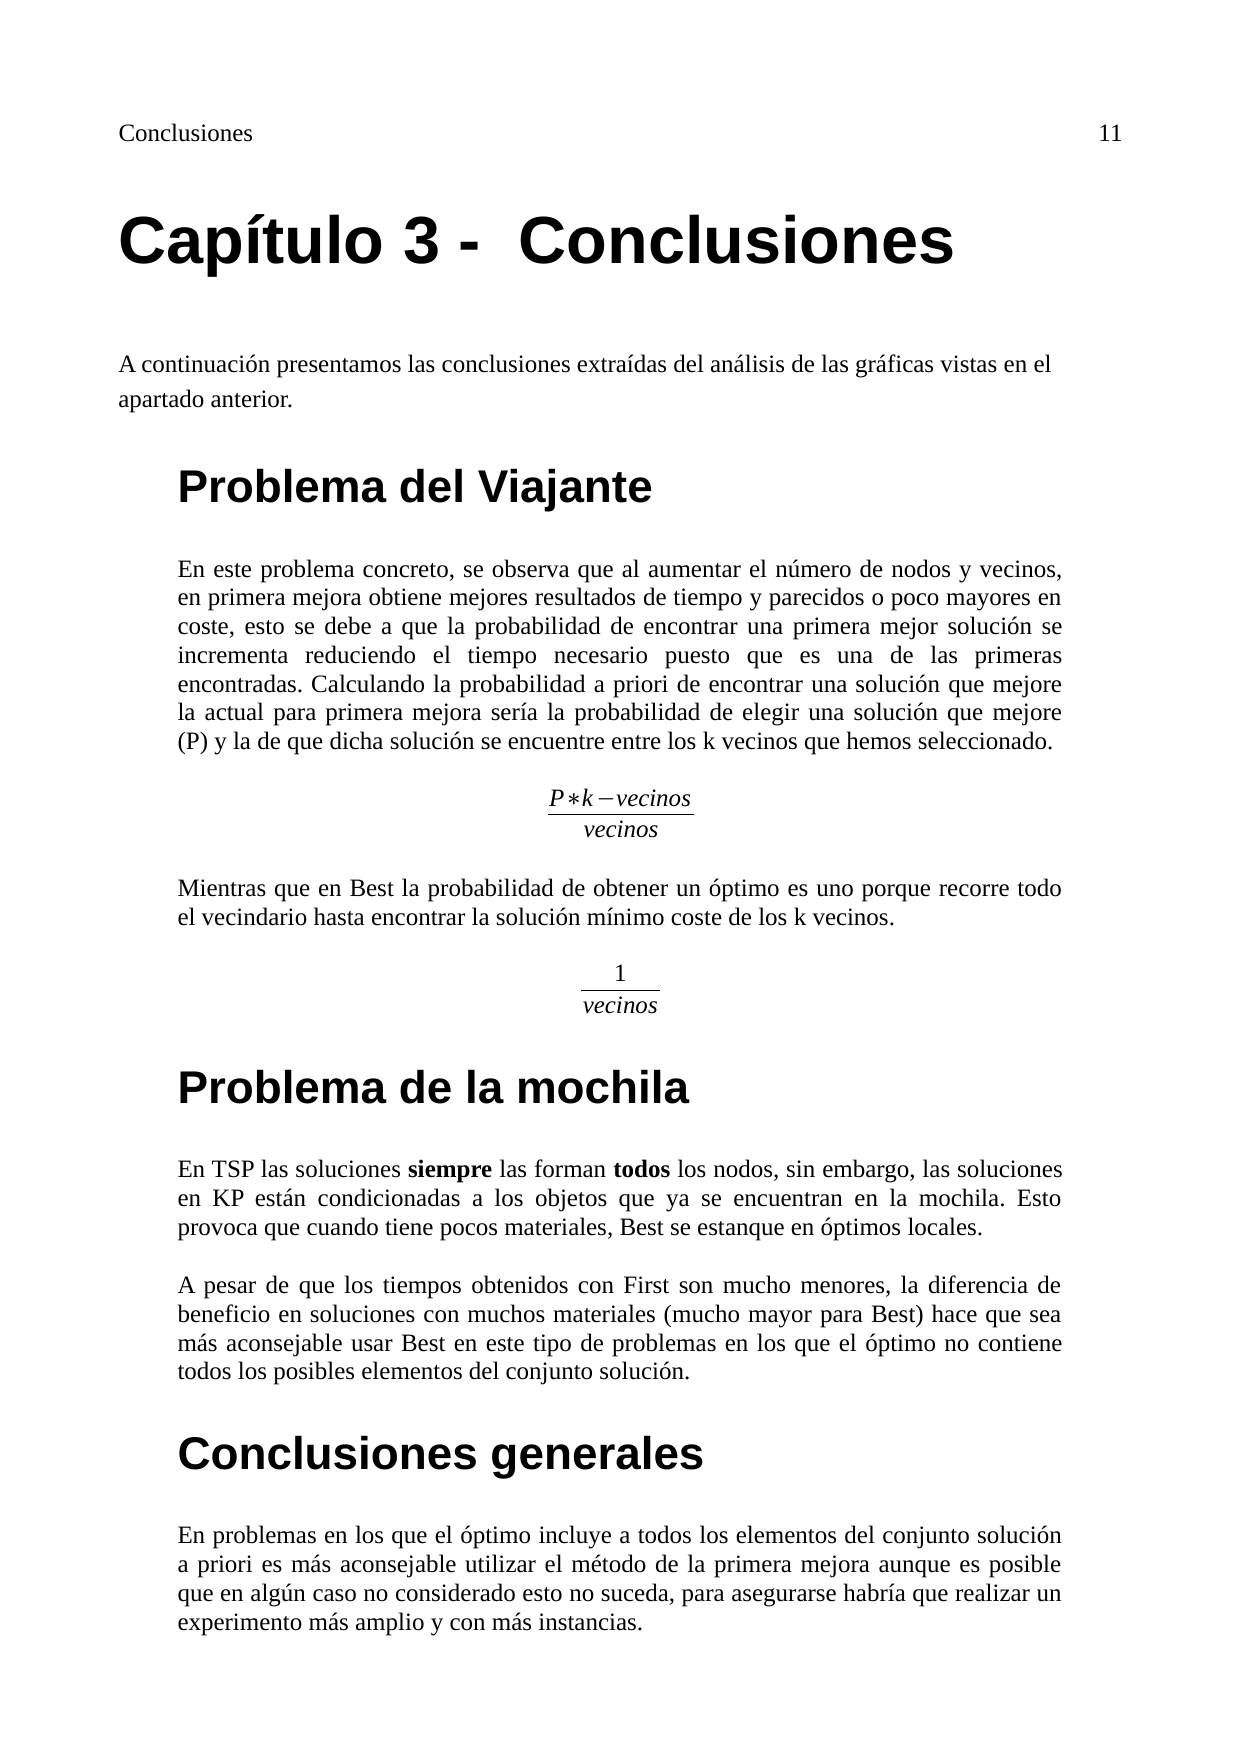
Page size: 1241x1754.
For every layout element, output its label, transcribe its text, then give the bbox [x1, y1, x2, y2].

subtitle Problema del Viajante [177, 459, 1122, 512]
text Mientras que en Best la probabilidad de obtener un óptimo es uno porque recorre todo el vecindario hasta encontrar la solución mínimo coste de los k vecinos. [177, 873, 1063, 931]
text En este problema concreto, se observa que al aumentar el número de nodos y vecinos, en primera mejora obtiene mejores resultados de tiempo y parecidos o poco mayores en coste, esto se debe a que la probabilidad de encontrar una primera mejor solución se incrementa reduciendo el tiempo necesario puesto que es una de las primeras encontradas. Calculando la probabilidad a priori de encontrar una solución que mejore la actual para primera mejora sería la probabilidad de elegir una solución que mejore (P) y la de que dicha solución se encuentre entre los k vecinos que hemos seleccionado. [177, 554, 1063, 755]
subtitle Conclusiones generales [177, 1427, 1122, 1479]
text A pesar de que los tiempos obtenidos con First son mucho menores, la diferencia de beneficio en soluciones con muchos materiales (mucho mayor para Best) hace que sea más aconsejable usar Best en este tipo de problemas en los que el óptimo no contiene todos los posibles elementos del conjunto solución. [177, 1270, 1063, 1385]
text En TSP las soluciones siempre las forman todos los nodos, sin embargo, las soluciones en KP están condicionadas a los objetos que ya se encuentran en la mochila. Esto provoca que cuando tiene pocos materiales, Best se estanque en óptimos locales. [177, 1154, 1063, 1241]
subtitle Conclusiones [118, 201, 1122, 278]
text En problemas en los que el óptimo incluye a todos los elementos del conjunto solución a priori es más aconsejable utilizar el método de la primera mejora aunque es posible que en algún caso no considerado esto no suceda, para asegurarse habría que realizar un experimento más amplio y con más instancias. [177, 1521, 1063, 1636]
subtitle Problema de la mochila [177, 1060, 1122, 1113]
text A continuación presentamos las conclusiones extraídas del análisis de las gráficas vistas en el apartado anterior. [118, 349, 1122, 412]
